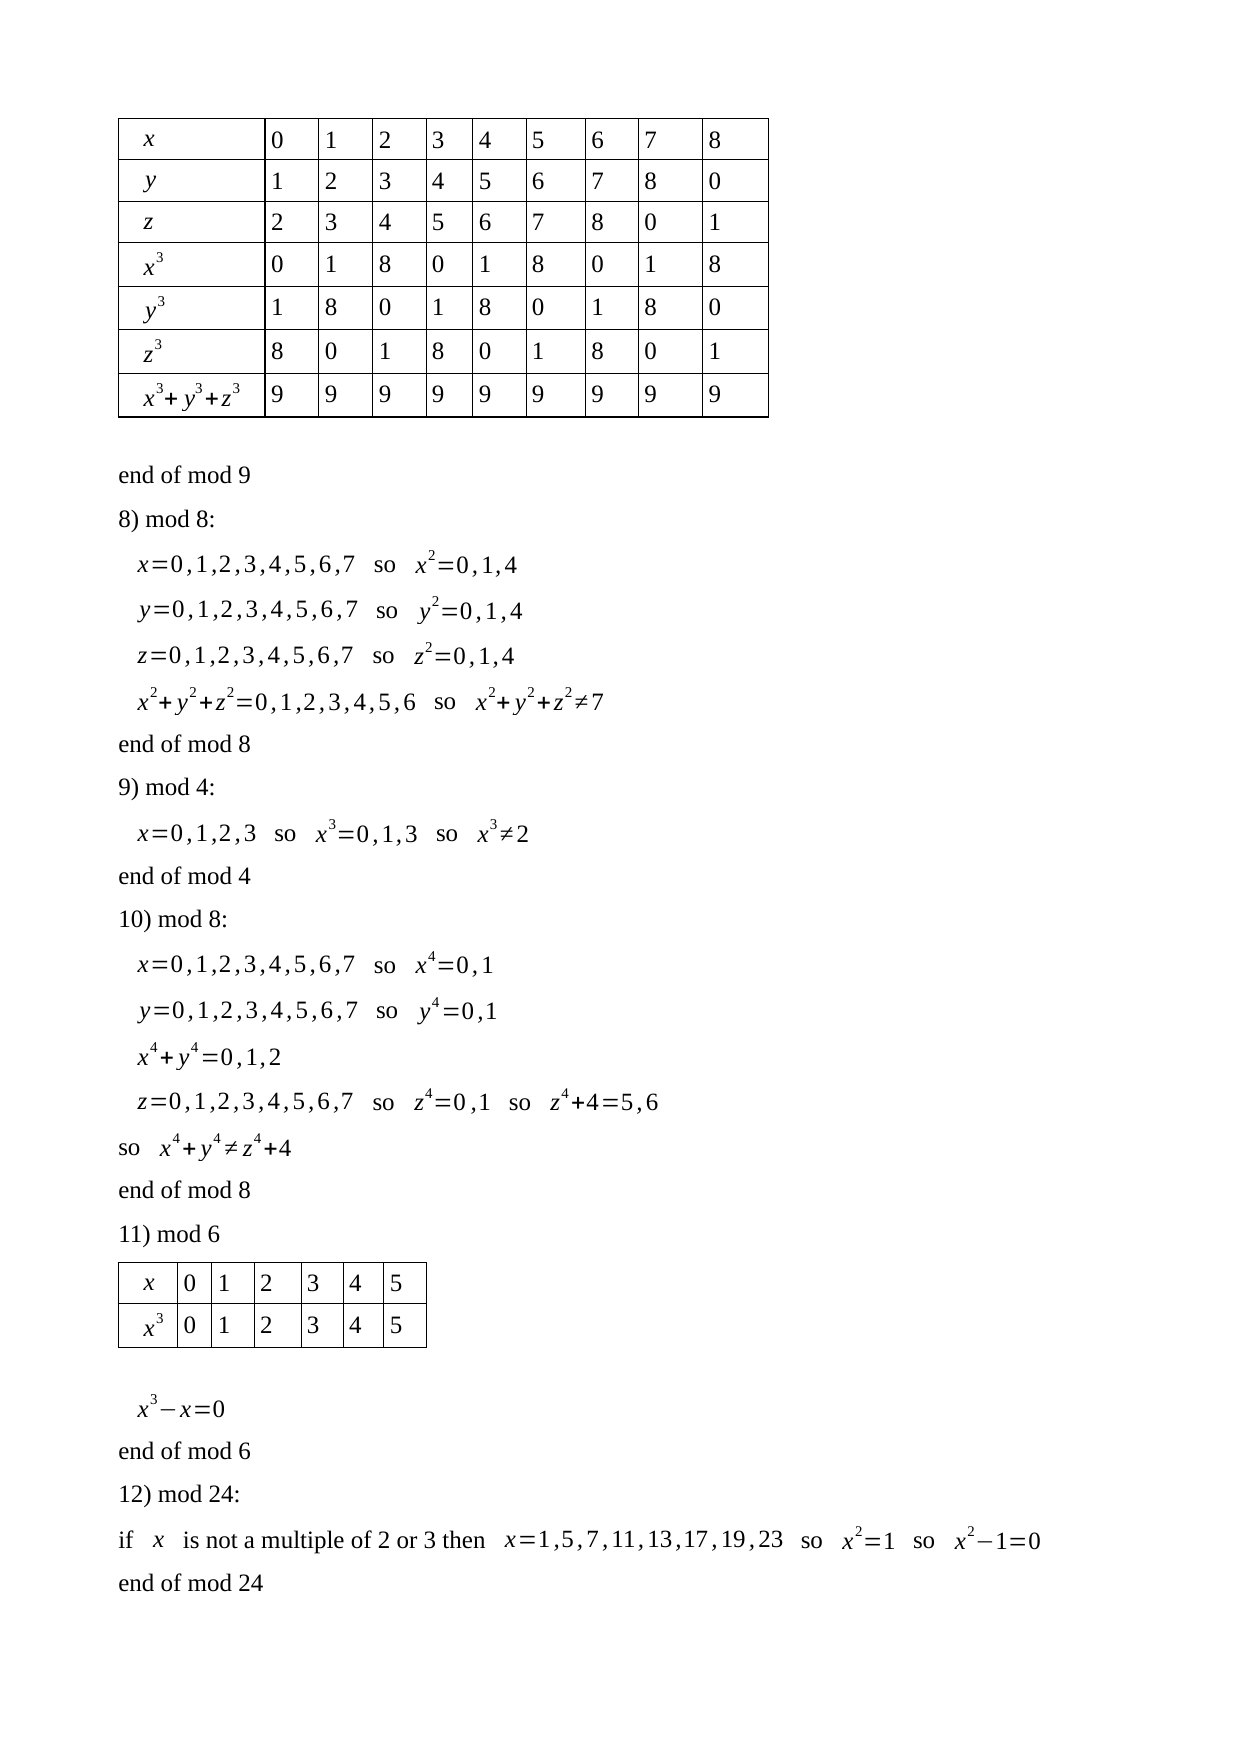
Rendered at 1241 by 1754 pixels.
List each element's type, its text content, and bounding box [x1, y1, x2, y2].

table_cell [119, 287, 264, 329]
text so [118, 638, 1122, 669]
text so [118, 547, 1122, 578]
text so [118, 684, 1122, 715]
table_cell [119, 160, 264, 201]
table_header 0 [266, 119, 318, 159]
table_cell 8 [527, 243, 585, 286]
table_header 8 [703, 119, 768, 159]
table_header 1 [319, 119, 372, 159]
text so [118, 592, 1122, 624]
table_header 2 [255, 1263, 301, 1303]
table_cell 3 [302, 1304, 343, 1347]
text 11) mod 6 [118, 1219, 1122, 1247]
table_cell 8 [639, 160, 702, 201]
text 12) mod 24: [118, 1479, 1122, 1508]
table_cell 0 [639, 330, 702, 373]
table_cell 1 [266, 287, 318, 329]
text so [118, 993, 1122, 1024]
table_cell 9 [586, 374, 638, 416]
text end of mod 9 [118, 461, 1122, 489]
table_cell 8 [639, 287, 702, 329]
table_cell 1 [212, 1304, 254, 1347]
table_cell 3 [319, 202, 372, 242]
text end of mod 8 [118, 729, 1122, 758]
text 10) mod 8: [118, 904, 1122, 933]
table_cell 9 [427, 374, 472, 416]
table_cell 0 [639, 202, 702, 242]
table_cell 8 [586, 202, 638, 242]
text 8) mod 8: [118, 504, 1122, 532]
table_cell 6 [527, 160, 585, 201]
table_cell 4 [427, 160, 472, 201]
text end of mod 6 [118, 1436, 1122, 1465]
table_cell 0 [703, 287, 768, 329]
table_header 7 [639, 119, 702, 159]
table_cell 0 [178, 1304, 211, 1347]
table_header 5 [527, 119, 585, 159]
table_cell 0 [427, 243, 472, 286]
table_header 1 [212, 1263, 254, 1303]
table_cell [119, 202, 264, 242]
table_cell 1 [586, 287, 638, 329]
table_header 3 [302, 1263, 343, 1303]
table_header 4 [344, 1263, 383, 1303]
table_header 2 [373, 119, 426, 159]
text end of mod 24 [118, 1568, 1122, 1597]
text soso [118, 1084, 1122, 1116]
table_cell 1 [639, 243, 702, 286]
table_cell 5 [427, 202, 472, 242]
table_cell 7 [527, 202, 585, 242]
table_header 4 [473, 119, 526, 159]
table_cell [119, 330, 264, 373]
table_cell 2 [255, 1304, 301, 1347]
table_cell 8 [703, 243, 768, 286]
text so [118, 1130, 1122, 1161]
table_cell 3 [373, 160, 426, 201]
table_cell 2 [319, 160, 372, 201]
table_header 6 [586, 119, 638, 159]
table_cell [119, 374, 264, 416]
text 9) mod 4: [118, 772, 1122, 801]
table_cell 9 [373, 374, 426, 416]
table_cell 1 [527, 330, 585, 373]
table_header [119, 119, 264, 159]
table_cell 8 [373, 243, 426, 286]
table_cell 9 [639, 374, 702, 416]
table_cell 5 [473, 160, 526, 201]
table_cell 0 [319, 330, 372, 373]
table_cell [119, 243, 264, 286]
table_cell 0 [473, 330, 526, 373]
table_header 3 [427, 119, 472, 159]
text end of mod 4 [118, 861, 1122, 890]
table_cell 8 [427, 330, 472, 373]
table_cell [119, 1304, 177, 1347]
table_cell 2 [266, 202, 318, 242]
table_cell 1 [703, 330, 768, 373]
table_cell 7 [586, 160, 638, 201]
text end of mod 8 [118, 1176, 1122, 1204]
table_cell 6 [473, 202, 526, 242]
text so [118, 947, 1122, 979]
table_cell 1 [373, 330, 426, 373]
table_cell 4 [344, 1304, 383, 1347]
table_cell 1 [266, 160, 318, 201]
table_cell 9 [703, 374, 768, 416]
table_cell 8 [319, 287, 372, 329]
table_cell 1 [703, 202, 768, 242]
text ifis not a multiple of 2 or 3 thensoso [118, 1523, 1122, 1554]
table_header [119, 1263, 177, 1303]
table_cell 9 [319, 374, 372, 416]
table_cell 4 [373, 202, 426, 242]
table_cell 1 [427, 287, 472, 329]
table_cell 0 [586, 243, 638, 286]
table_cell 0 [527, 287, 585, 329]
text soso [118, 816, 1122, 847]
table_cell 1 [473, 243, 526, 286]
table_cell 8 [473, 287, 526, 329]
table_header 5 [384, 1263, 426, 1303]
table_cell 8 [586, 330, 638, 373]
table_cell 0 [373, 287, 426, 329]
table_header 0 [178, 1263, 211, 1303]
table_cell 1 [319, 243, 372, 286]
table_cell 0 [703, 160, 768, 201]
table_cell 5 [384, 1304, 426, 1347]
table_cell 9 [527, 374, 585, 416]
table_cell 9 [473, 374, 526, 416]
table_cell 9 [266, 374, 318, 416]
table_cell 0 [266, 243, 318, 286]
table_cell 8 [266, 330, 318, 373]
